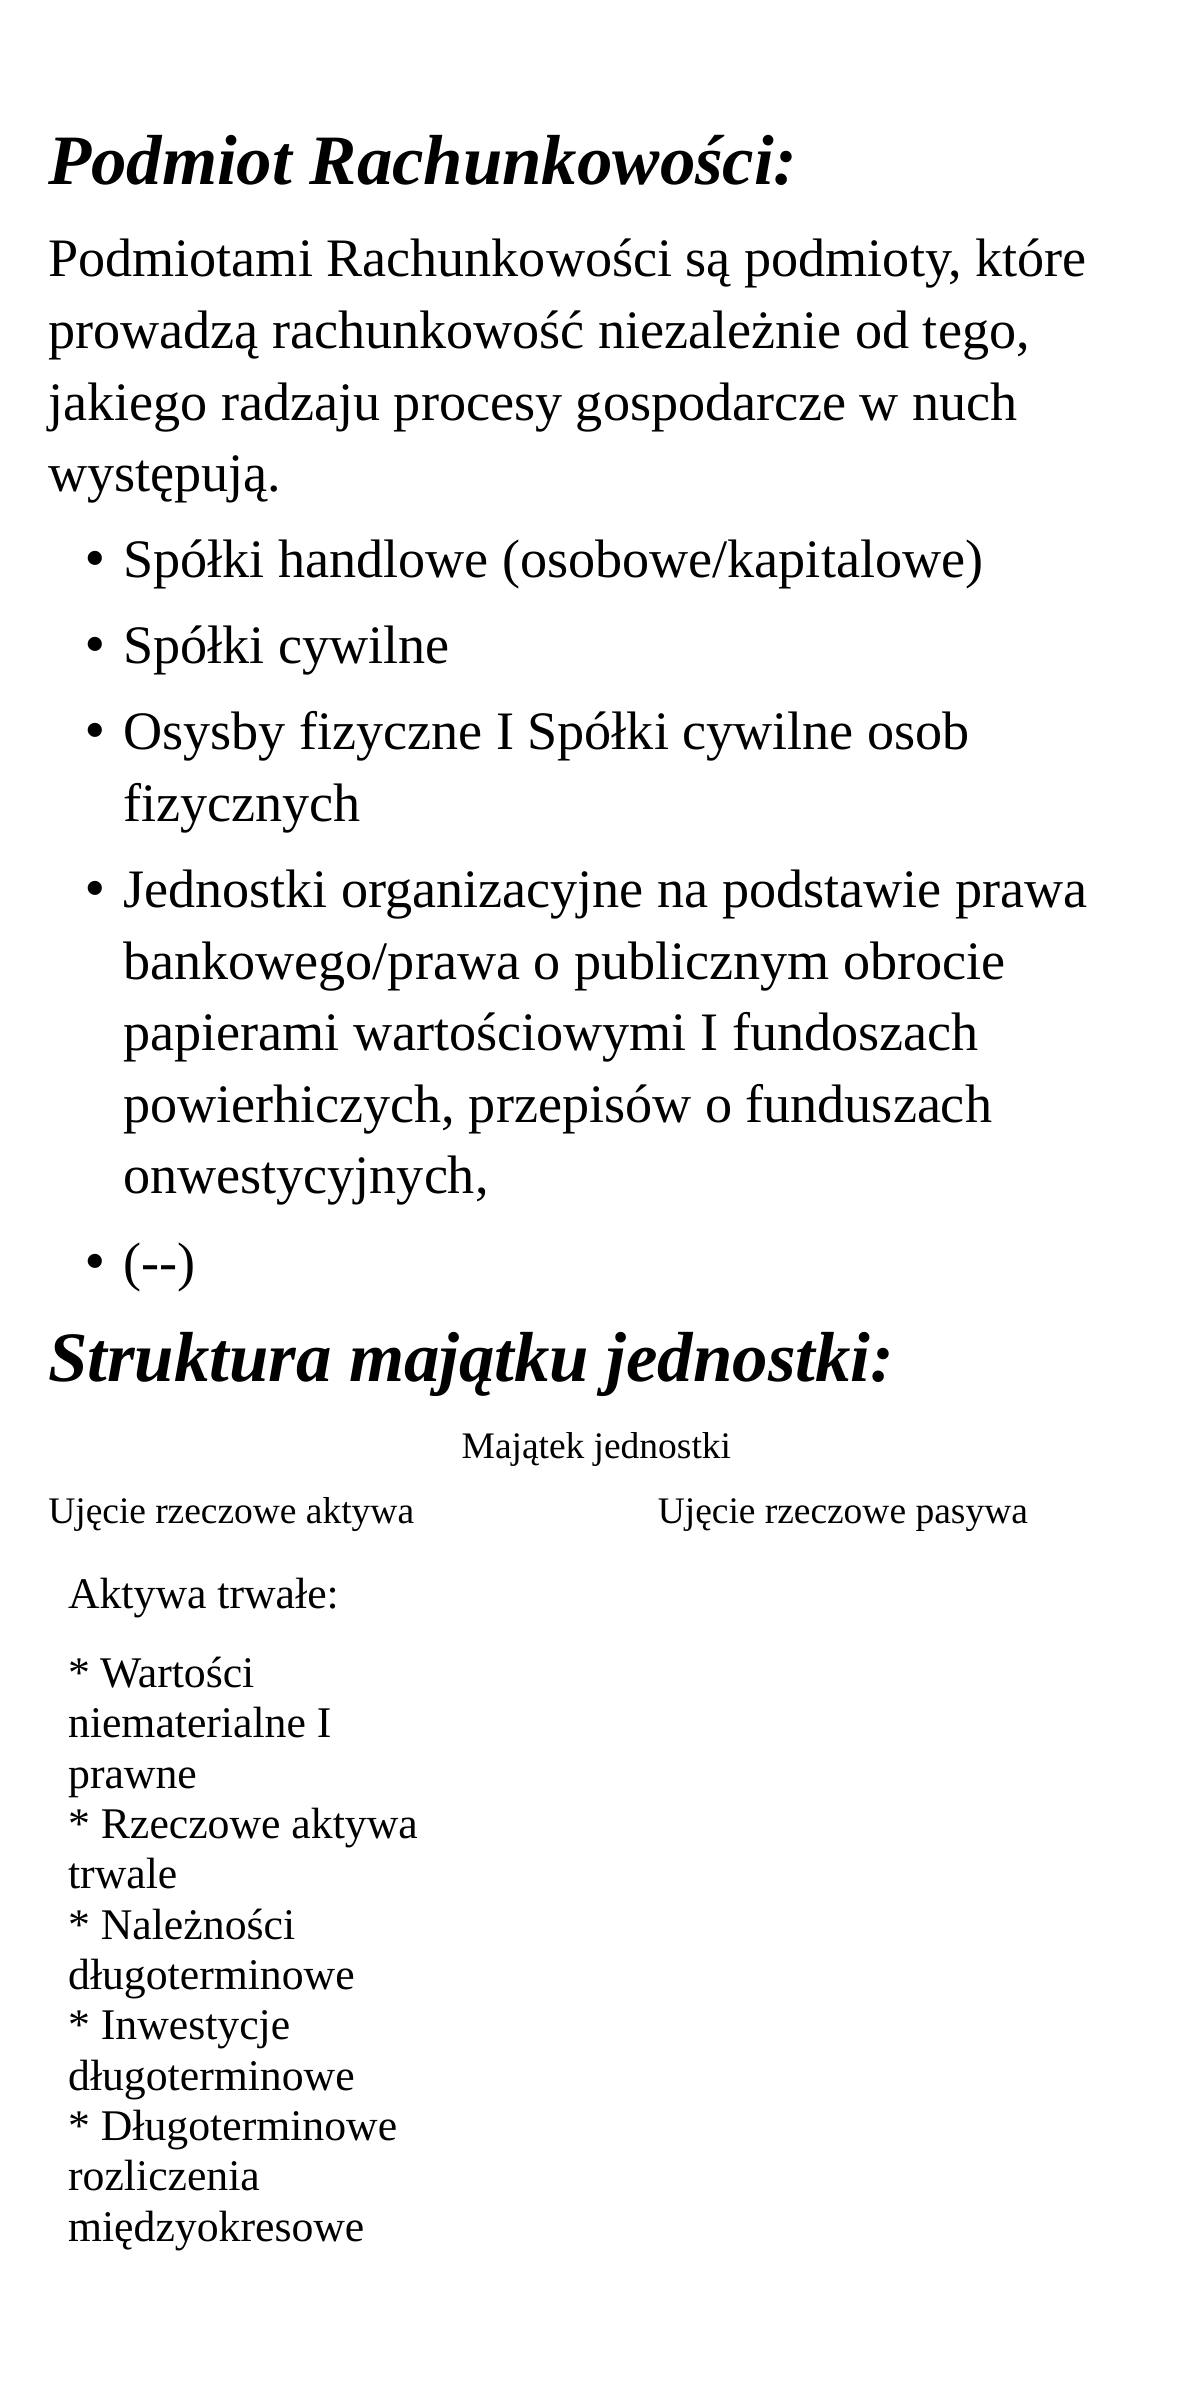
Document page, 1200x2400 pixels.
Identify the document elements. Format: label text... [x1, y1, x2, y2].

list Osysby fizyczne I Spółki cywilne osob fizycznych [86, 699, 1144, 833]
text Ujęcie rzeczowe aktywa Ujęcie rzeczowe pasywa [48, 1488, 1144, 1531]
list Spółki handlowe (osobowe/kapitalowe) [86, 527, 1144, 589]
list Spółki cywilne [86, 613, 1144, 676]
list (--) [86, 1229, 1144, 1292]
list Jednostki organizacyjne na podstawie prawa bankowego/prawa o publicznym obrocie papierami wartościowymi I fundoszach powierhiczych, przepisów o funduszach onwestycyjnych, [86, 857, 1144, 1206]
text Struktura majątku jednostki: [48, 1316, 1144, 1397]
text Majątek jednostki [48, 1424, 1144, 1467]
text Podmiotami Rachunkowości są podmioty, które prowadzą rachunkowość niezależnie od tego, jakiego radzaju procesy gospodarcze w nuch występują. [48, 226, 1144, 503]
text Podmiot Rachunkowości: [48, 118, 1144, 199]
